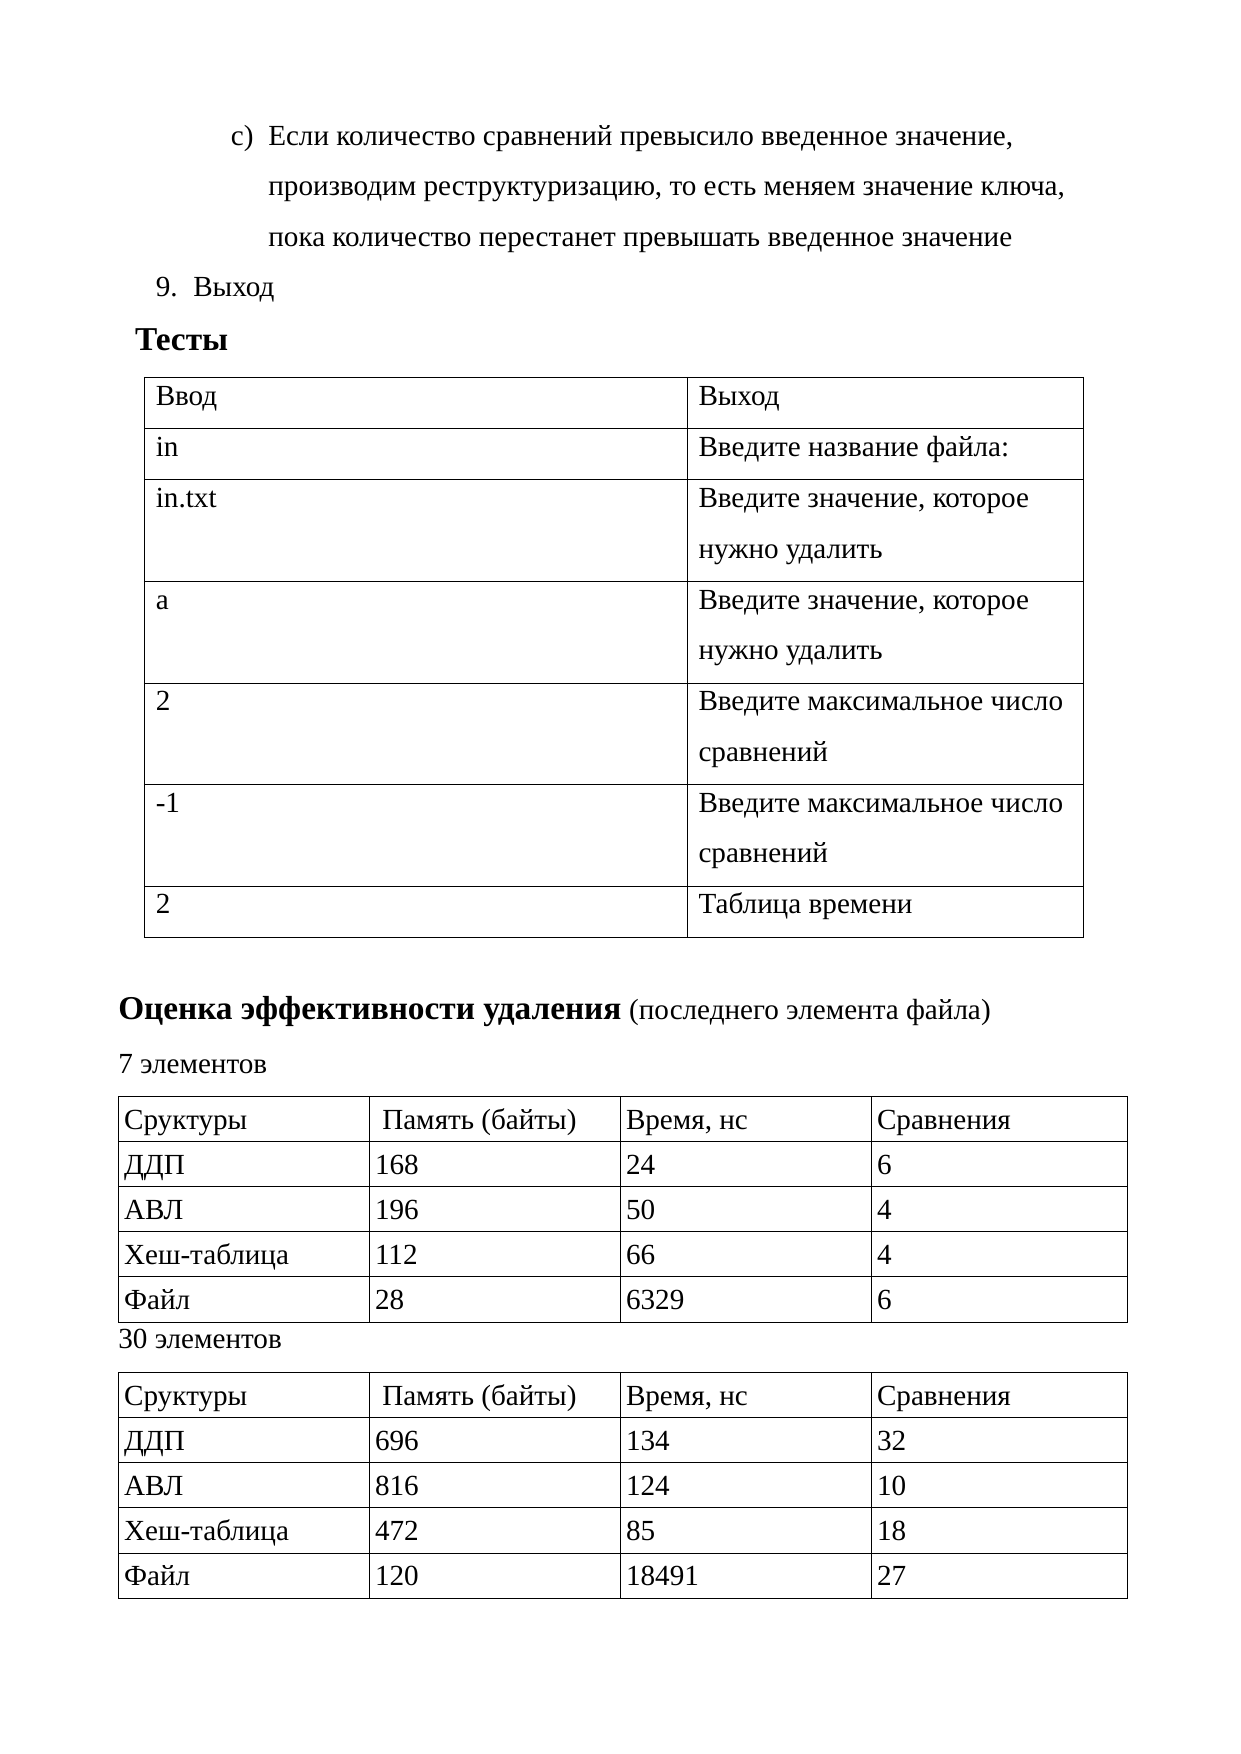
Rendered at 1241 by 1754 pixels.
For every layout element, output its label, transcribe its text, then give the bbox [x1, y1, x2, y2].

table_cell 124 [621, 1463, 871, 1507]
table_cell in [145, 429, 687, 479]
table_cell Файл [119, 1554, 369, 1597]
table_cell Введите максимальное число сравнений [688, 785, 1083, 886]
table_cell 18491 [621, 1554, 871, 1597]
table_header Время, нс [621, 1097, 871, 1141]
table_cell Хеш-таблица [119, 1232, 369, 1276]
table_cell 10 [872, 1463, 1127, 1507]
table_cell 2 [145, 684, 687, 784]
table_cell 18 [872, 1508, 1127, 1552]
text 7 элементов [118, 1046, 1122, 1079]
table_cell ДДП [119, 1418, 369, 1462]
table_cell Введите значение, которое нужно удалить [688, 582, 1083, 682]
table_cell 696 [370, 1418, 620, 1462]
table_cell Хеш-таблица [119, 1508, 369, 1552]
table_cell 816 [370, 1463, 620, 1507]
table_cell a [145, 582, 687, 682]
table_cell Введите название файла: [688, 429, 1083, 479]
table_cell Файл [119, 1277, 369, 1322]
text Оценка эффективности удаления (последнего элемента файла) [118, 988, 1122, 1027]
table_cell 196 [370, 1187, 620, 1231]
table_cell 112 [370, 1232, 620, 1276]
table_cell АВЛ [119, 1187, 369, 1231]
table_header Память (байты) [370, 1373, 620, 1417]
table_cell 24 [621, 1142, 871, 1186]
table_cell 28 [370, 1277, 620, 1322]
table_cell 27 [872, 1554, 1127, 1597]
table_header Выход [688, 378, 1083, 428]
table_cell 50 [621, 1187, 871, 1231]
text 30 элементов [118, 1323, 1122, 1355]
table_cell 32 [872, 1418, 1127, 1462]
list Если количество сравнений превысило введенное значение, производим реструктуризацию, то есть меняем значение ключа, пока количество перестанет превышать введенное значение [231, 118, 1122, 252]
list Выход [156, 269, 1122, 303]
table_cell 6 [872, 1277, 1127, 1322]
table_cell Введите значение, которое нужно удалить [688, 480, 1083, 581]
table_header Сравнения [872, 1097, 1127, 1141]
text Тесты [118, 319, 1122, 358]
table_header Время, нс [621, 1373, 871, 1417]
table_header Сравнения [872, 1373, 1127, 1417]
table_cell 2 [145, 887, 687, 937]
table_cell 4 [872, 1232, 1127, 1276]
table_cell 6329 [621, 1277, 871, 1322]
table_cell АВЛ [119, 1463, 369, 1507]
table_cell Таблица времени [688, 887, 1083, 937]
table_cell Введите максимальное число сравнений [688, 684, 1083, 784]
table_header Сруктуры [119, 1373, 369, 1417]
table_cell 85 [621, 1508, 871, 1552]
table_header Память (байты) [370, 1097, 620, 1141]
table_cell 66 [621, 1232, 871, 1276]
table_cell 168 [370, 1142, 620, 1186]
table_cell ДДП [119, 1142, 369, 1186]
table_cell -1 [145, 785, 687, 886]
table_cell 472 [370, 1508, 620, 1552]
table_cell in.txt [145, 480, 687, 581]
table_cell 120 [370, 1554, 620, 1597]
table_cell 4 [872, 1187, 1127, 1231]
table_cell 6 [872, 1142, 1127, 1186]
table_header Ввод [145, 378, 687, 428]
table_header Сруктуры [119, 1097, 369, 1141]
table_cell 134 [621, 1418, 871, 1462]
